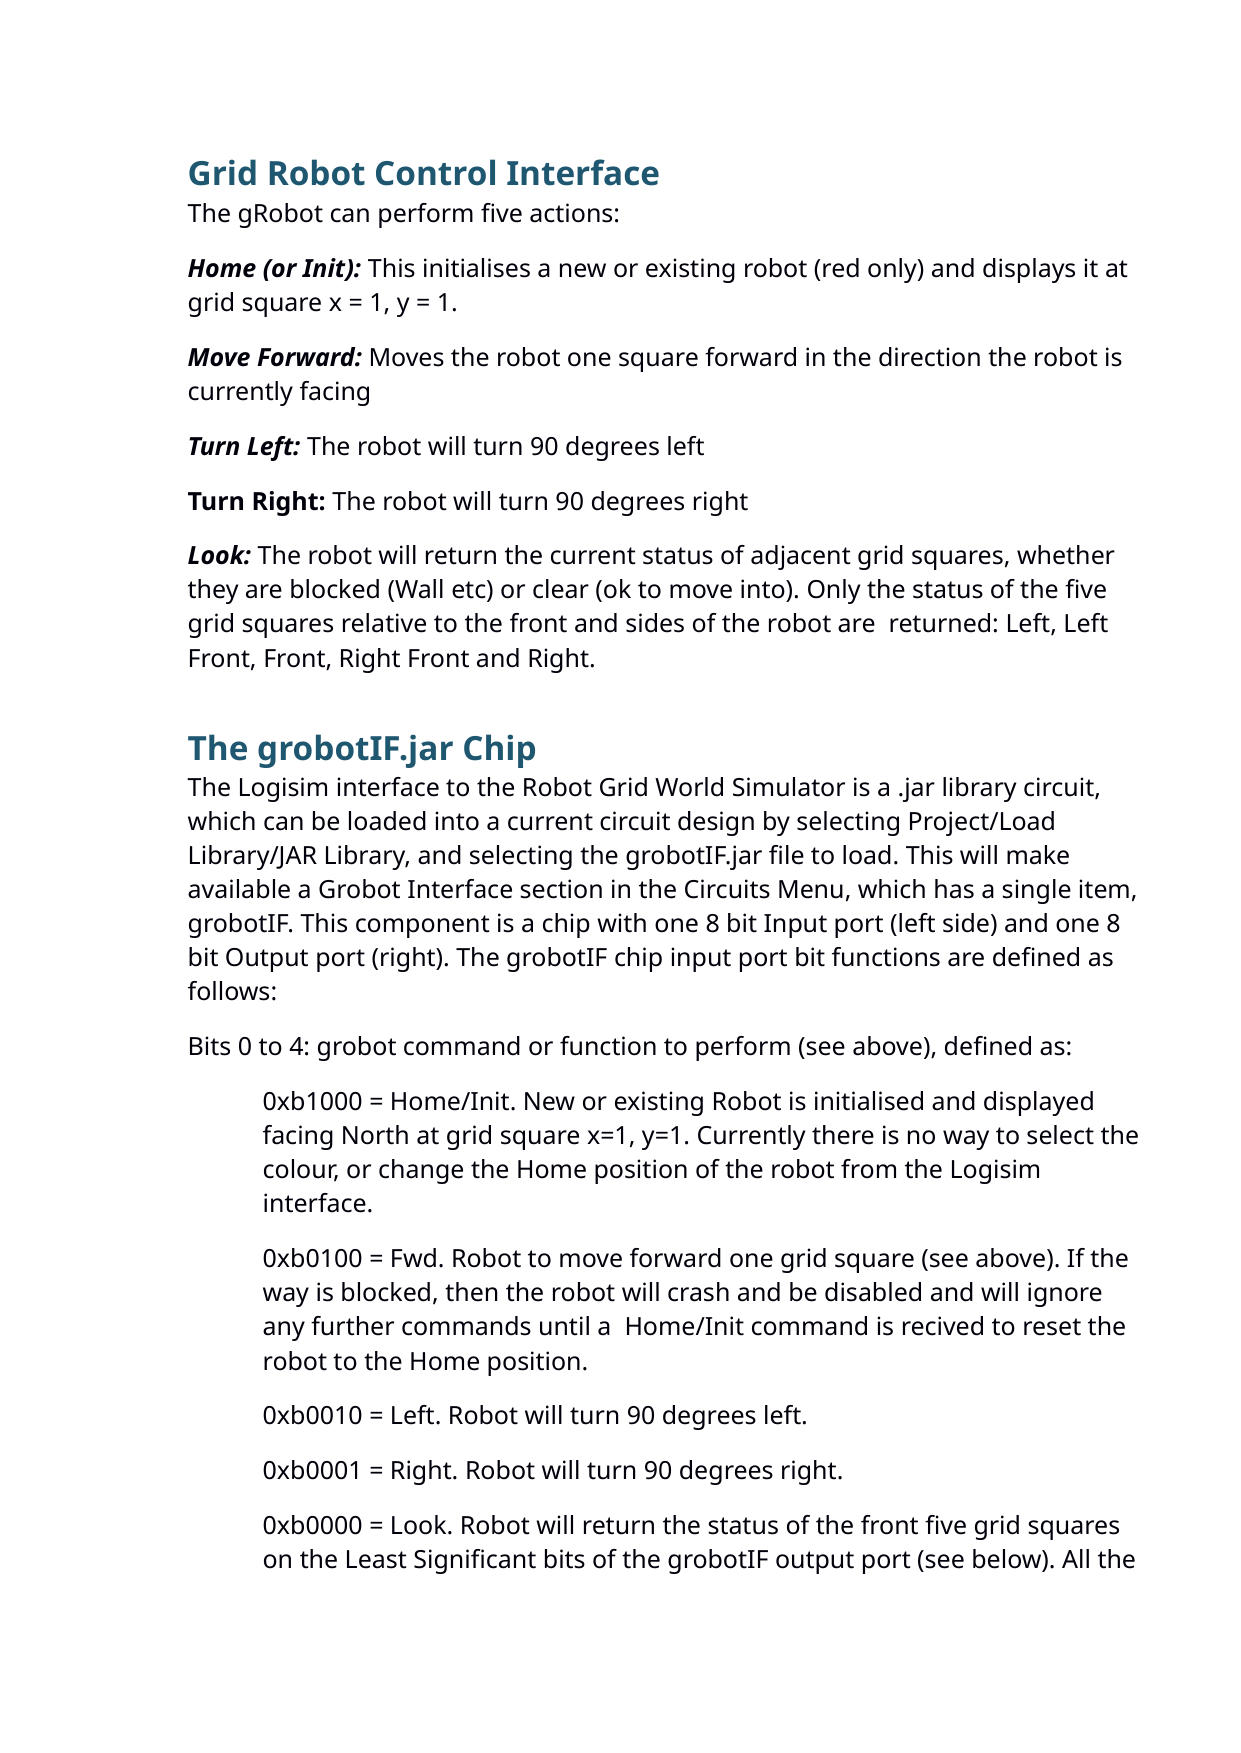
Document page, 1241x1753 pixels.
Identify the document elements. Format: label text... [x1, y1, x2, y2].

subtitle Grid Robot Control Interface [187, 150, 1146, 195]
text 0xb0010 = Left. Robot will turn 90 degrees left. [262, 1398, 1146, 1432]
text Home (or Init): This initialises a new or existing robot (red only) and displays it at grid square x = 1, y = 1. [187, 250, 1146, 318]
text Turn Left: The robot will turn 90 degrees left [187, 428, 1146, 462]
text Look: The robot will return the current status of adjacent grid squares, whether they are blocked (Wall etc) or clear (ok to move into). Only the status of the five grid squares relative to the front and sides of the robot are returned: Left, Left Front, Front, Right Front and Right. [187, 538, 1146, 674]
text Bits 0 to 4: grobot command or function to perform (see above), defined as: [187, 1029, 1146, 1063]
text Turn Right: The robot will turn 90 degrees right [187, 483, 1146, 517]
text 0xb0001 = Right. Robot will turn 90 degrees right. [262, 1453, 1146, 1487]
text Move Forward: Moves the robot one square forward in the direction the robot is currently facing [187, 339, 1146, 407]
text 0xb1000 = Home/Init. New or existing Robot is initialised and displayed facing North at grid square x=1, y=1. Currently there is no way to select the colour, or change the Home position of the robot from the Logisim interface. [262, 1084, 1146, 1220]
text The Logisim interface to the Robot Grid World Simulator is a .jar library circuit, which can be loaded into a current circuit design by selecting Project/Load Library/JAR Library, and selecting the grobotIF.jar file to load. This will make available a Grobot Interface section in the Circuits Menu, which has a single item, grobotIF. This component is a chip with one 8 bit Input port (left side) and one 8 bit Output port (right). The grobotIF chip input port bit functions are defined as follows: [187, 770, 1146, 1008]
text 0xb0000 = Look. Robot will return the status of the front five grid squares on the Least Significant bits of the grobotIF output port (see below). All the [262, 1508, 1146, 1576]
text 0xb0100 = Fwd. Robot to move forward one grid square (see above). If the way is blocked, then the robot will crash and be disabled and will ignore any further commands until a Home/Init command is recived to reset the robot to the Home position. [262, 1241, 1146, 1377]
text The gRobot can perform five actions: [187, 195, 1146, 229]
subtitle The grobotIF.jar Chip [187, 724, 1146, 770]
